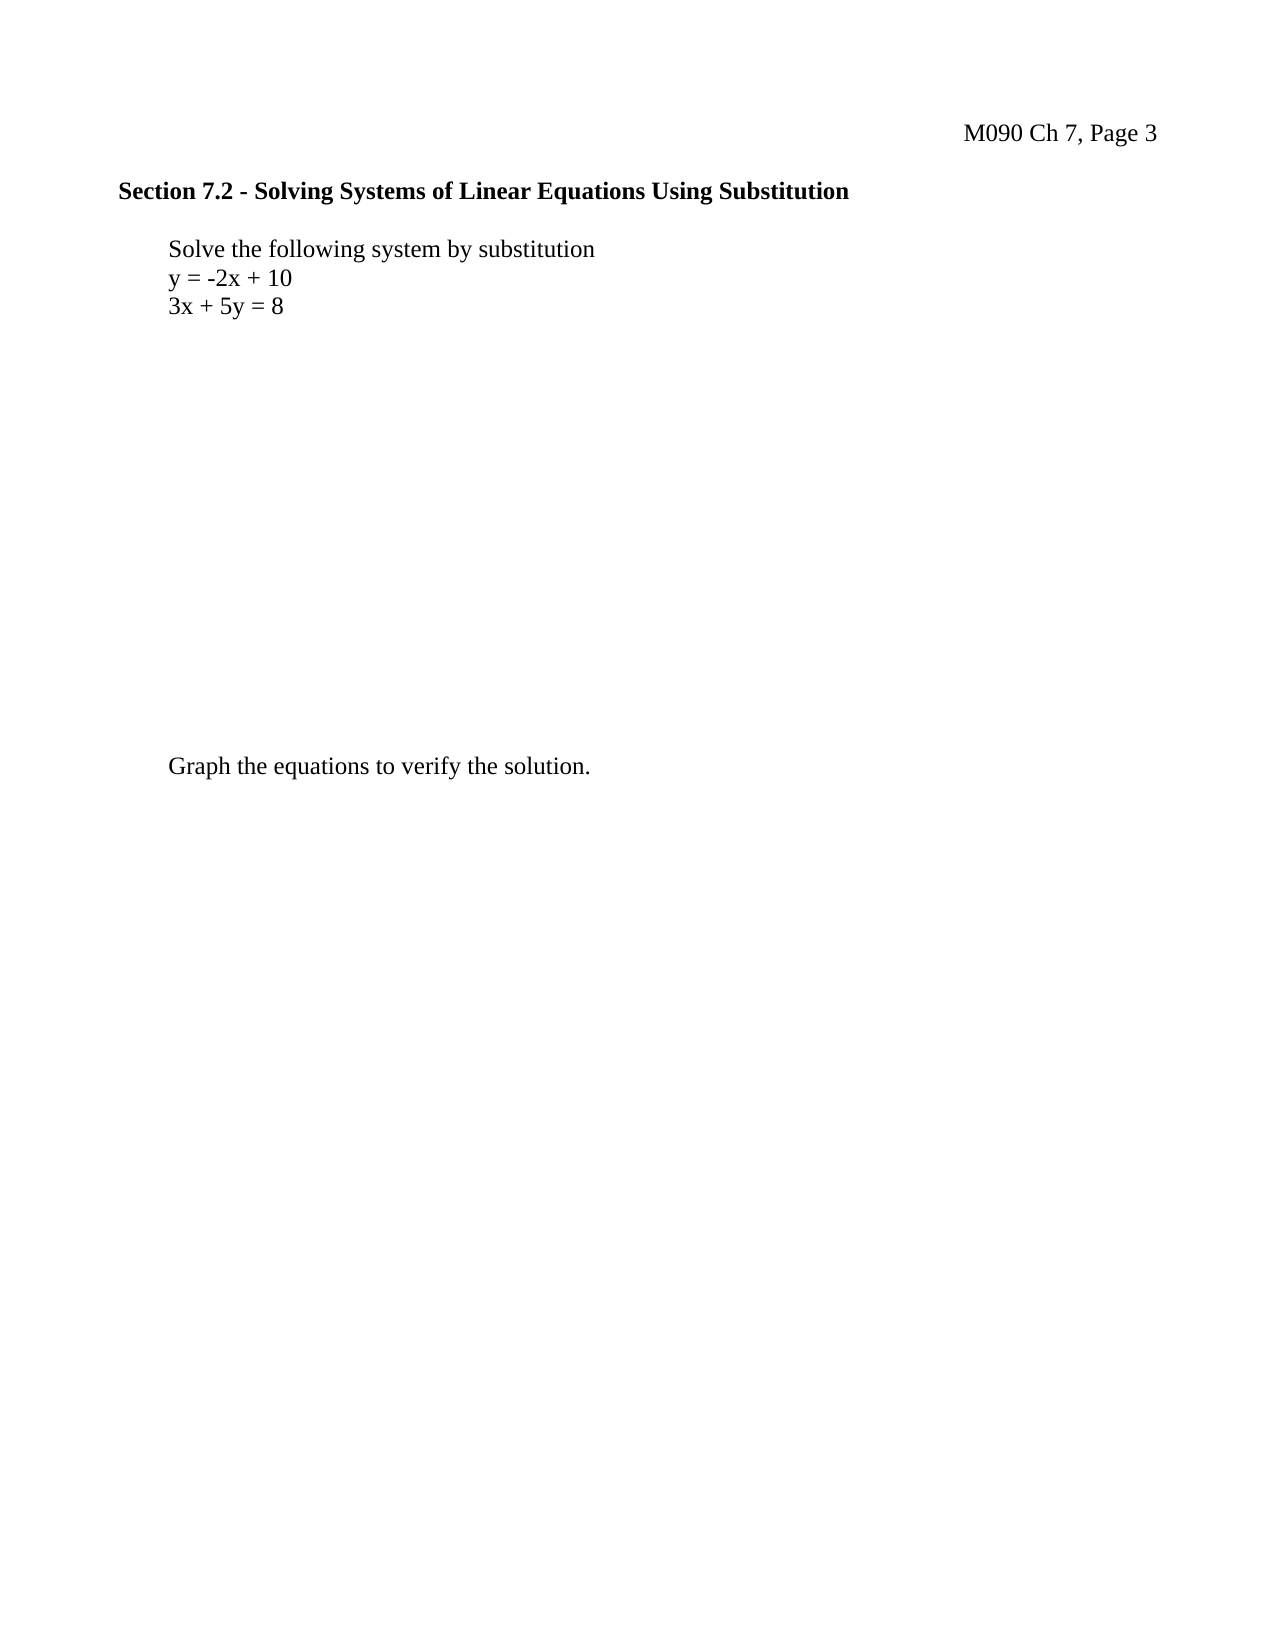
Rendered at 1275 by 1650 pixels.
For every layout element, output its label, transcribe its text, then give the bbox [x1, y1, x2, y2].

text Section 7.2 - Solving Systems of Linear Equations Using Substitution [118, 176, 1157, 205]
text y = -2x + 10 [118, 263, 1157, 291]
text 3x + 5y = 8 [118, 291, 1157, 320]
text Graph the equations to verify the solution. [118, 751, 1157, 780]
text Solve the following system by substitution [118, 234, 1157, 263]
